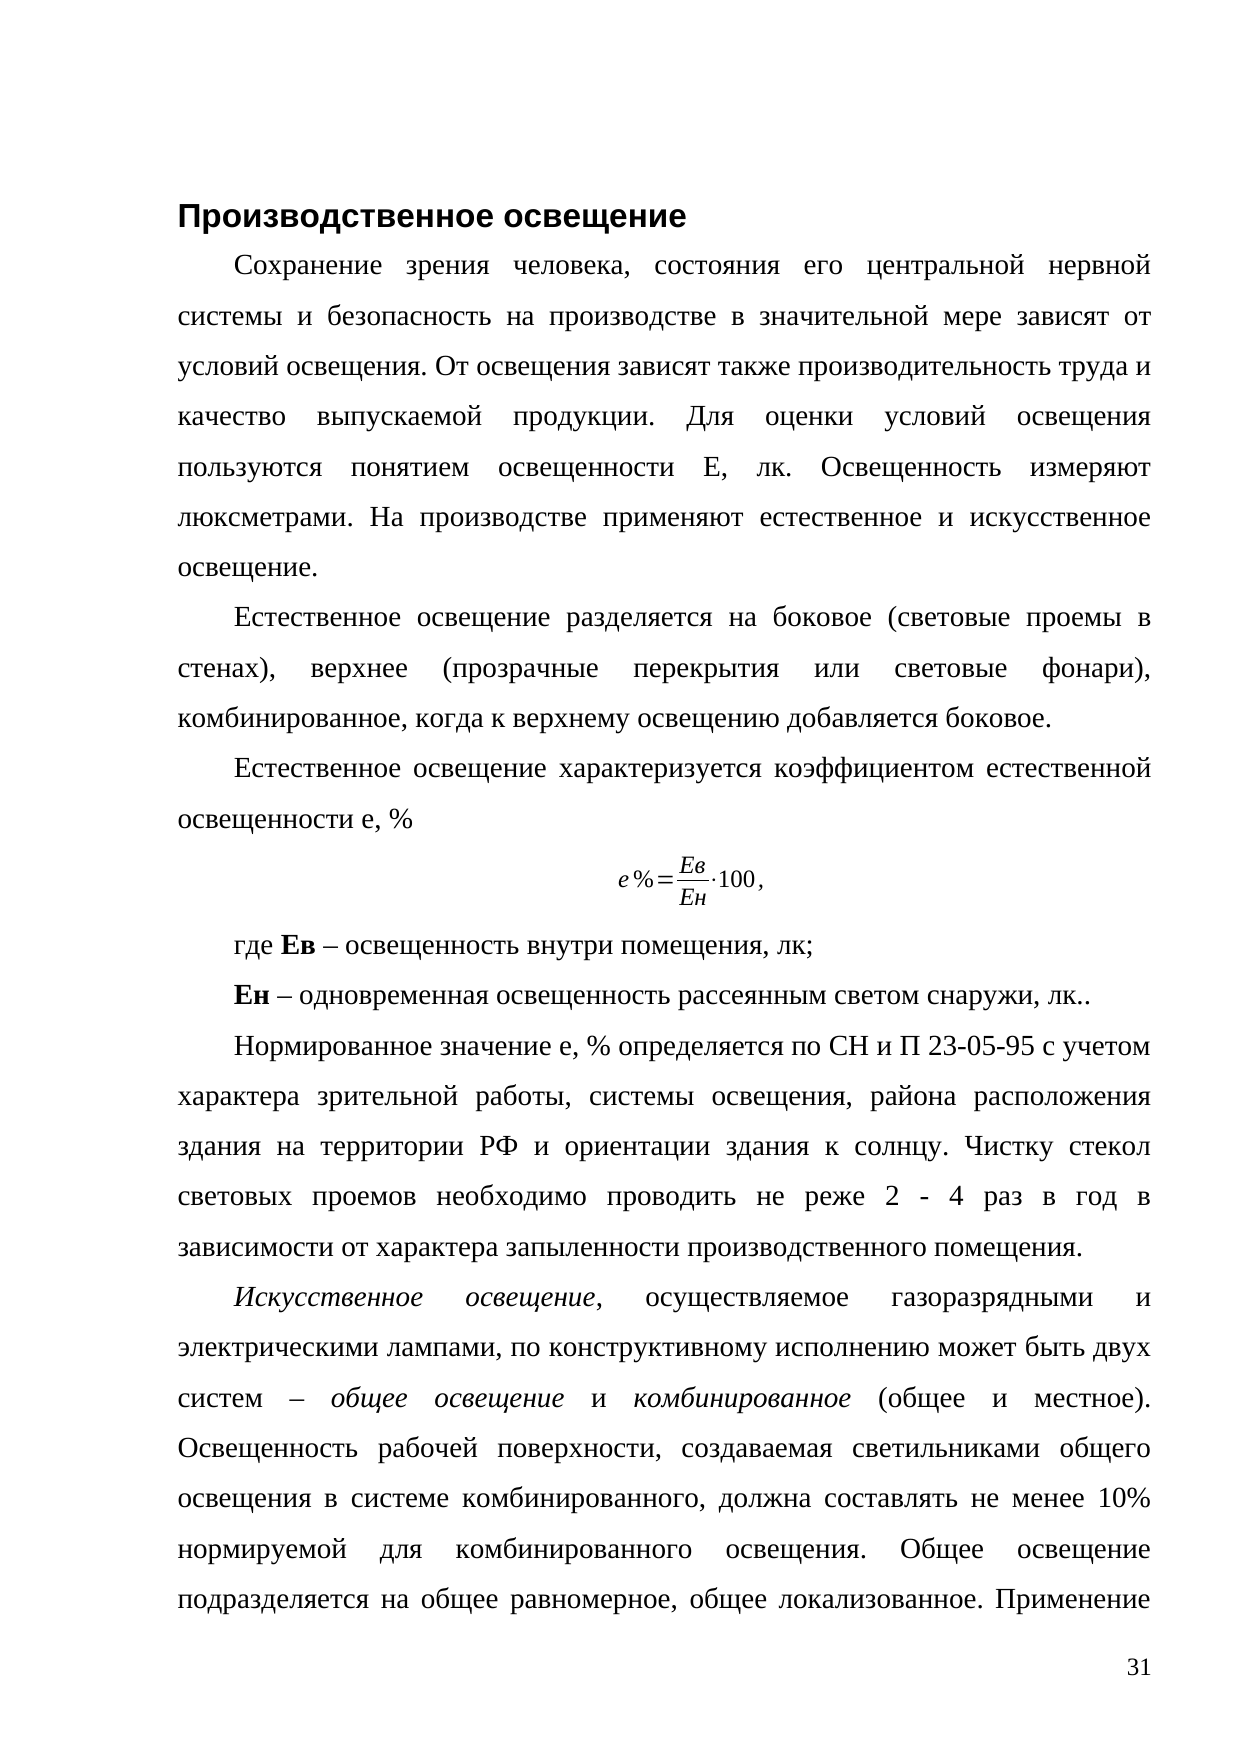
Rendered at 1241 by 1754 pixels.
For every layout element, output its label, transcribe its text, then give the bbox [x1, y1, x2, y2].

subtitle Производственное освещение [177, 196, 1152, 235]
text Естественное освещение характеризуется коэффициентом естественной освещенности е, % [177, 751, 1152, 834]
text Естественное освещение разделяется на боковое (световые проемы в стенах), верхнее (прозрачные перекрытия или световые фонари), комбинированное, когда к верхнему освещению добавляется боковое. [177, 599, 1152, 734]
text Ен – одновременная освещенность рассеянным светом снаружи, лк.. [177, 977, 1152, 1011]
text Нормированное значение е, % определяется по СН и П 23-05-95 с учетом характера зрительной работы, системы освещения, района расположения здания на территории РФ и ориентации здания к солнцу. Чистку стекол световых проемов необходимо проводить не реже 2 - 4 раз в год в зависимости от характера запыленности производственного помещения. [177, 1028, 1152, 1262]
text Сохранение зрения человека, состояния его центральной нервной системы и безопасность на производстве в значительной мере зависят от условий освещения. От освещения зависят также производительность труда и качество выпускаемой продукции. Для оценки условий освещения пользуются понятием освещенности Е, лк. Освещенность измеряют люксметрами. На производстве применяют естественное и искусственное освещение. [177, 247, 1152, 583]
text где Ев – освещенность внутри помещения, лк; [177, 927, 1152, 961]
text Искусственное освещение, осуществляемое газоразрядными и электрическими лампами, по конструктивному исполнению может быть двух систем – общее освещение и комбинированное (общее и местное). Освещенность рабочей поверхности, создаваемая светильниками общего освещения в системе комбинированного, должна составлять не менее 10% нормируемой для комбинированного освещения. Общее освещение подразделяется на общее равномерное, общее локализованное. Применение [177, 1279, 1152, 1614]
